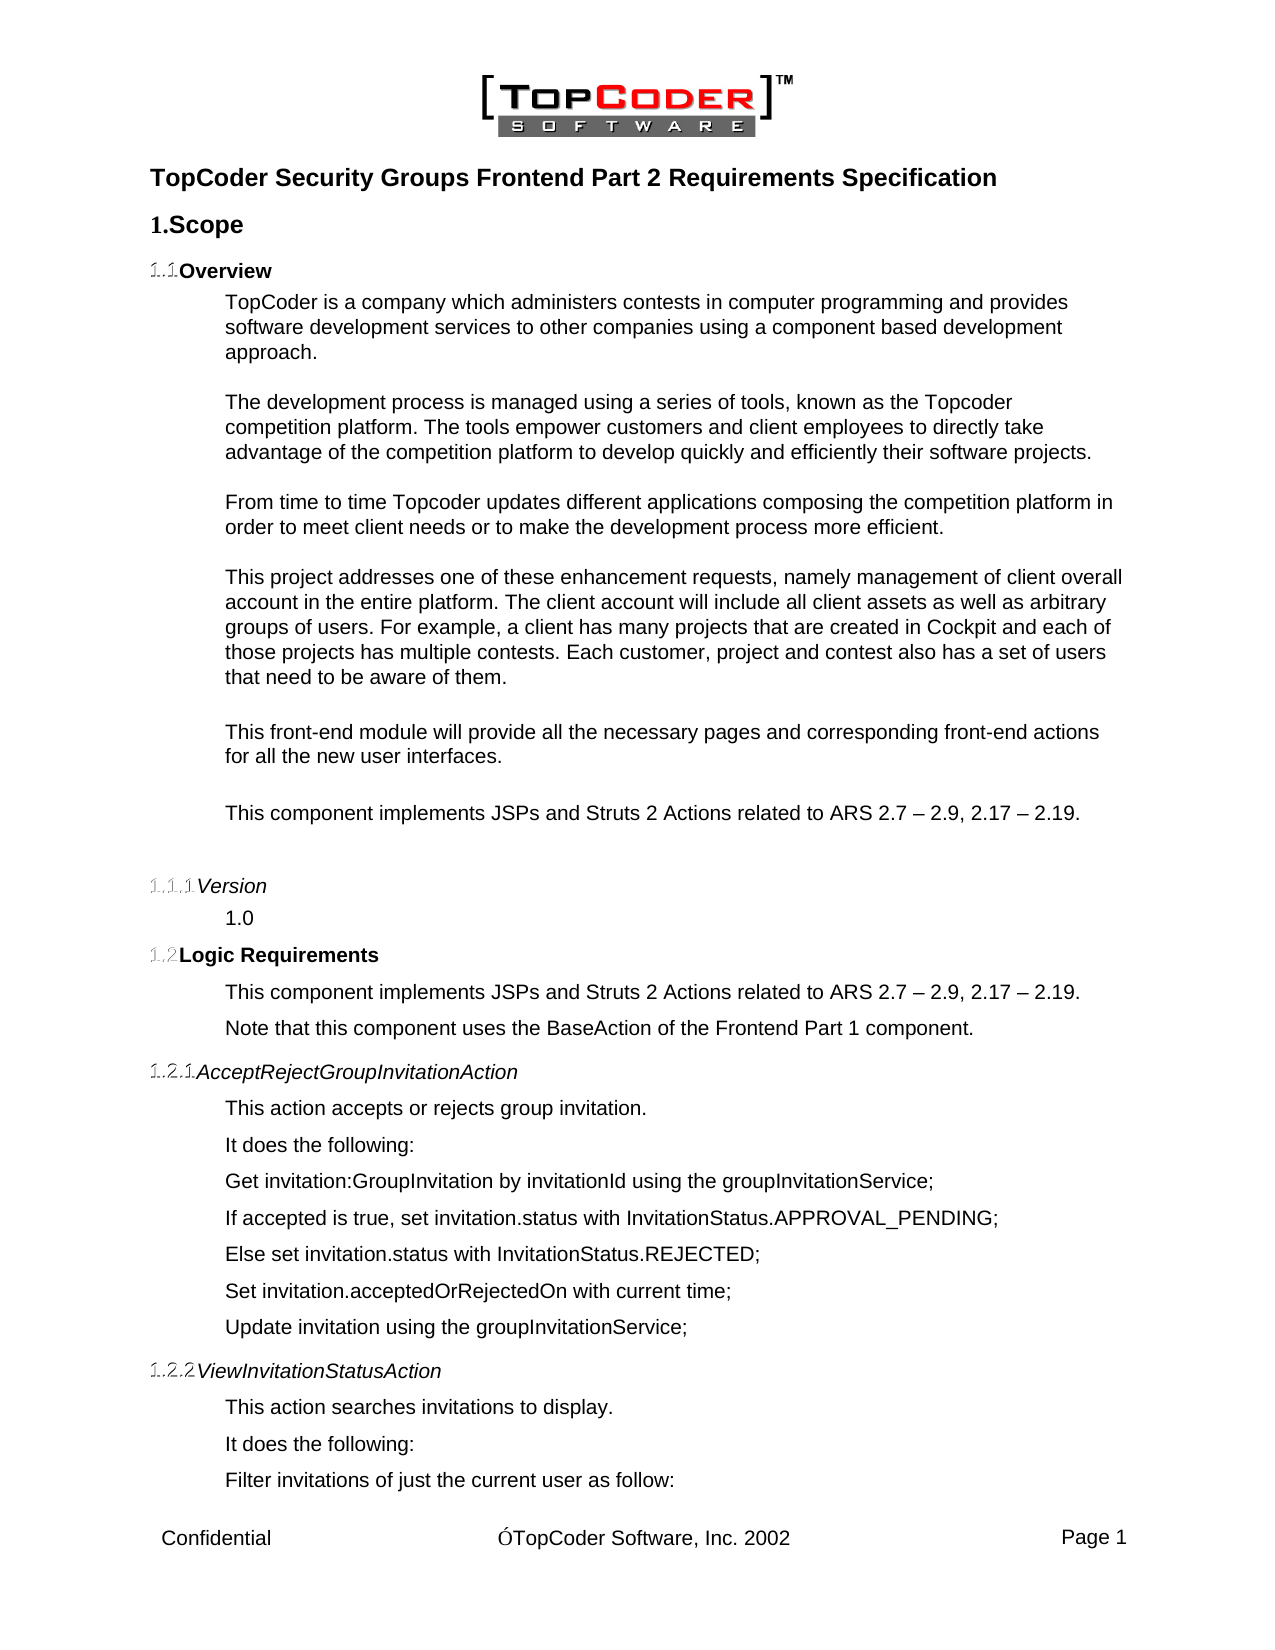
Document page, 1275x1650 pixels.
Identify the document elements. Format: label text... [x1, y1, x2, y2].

subtitle Scope [150, 210, 1125, 239]
text This action accepts or rejects group invitation. [225, 1096, 1125, 1120]
text Else set invitation.status with InvitationStatus.REJECTED; [225, 1242, 1125, 1266]
subtitle ViewInvitationStatusAction [150, 1358, 1125, 1383]
text This project addresses one of these enhancement requests, namely management of client overall account in the entire platform. The client account will include all client assets as well as arbitrary groups of users. For example, a client has many projects that are created in Cockpit and each of those projects has multiple contests. Each customer, project and contest also has a set of users that need to be aware of them. [225, 564, 1125, 689]
text This action searches invitations to display. [225, 1395, 1125, 1419]
text 1.0 [225, 904, 1125, 929]
text Get invitation:GroupInvitation by invitationId using the groupInvitationService; [225, 1169, 1125, 1193]
text This component implements JSPs and Struts 2 Actions related to ARS 2.7 – 2.9, 2.17 – 2.19. [225, 799, 1125, 824]
text This front-end module will provide all the necessary pages and corresponding front-end actions for all the new user interfaces. [225, 720, 1125, 768]
text This component implements JSPs and Struts 2 Actions related to ARS 2.7 – 2.9, 2.17 – 2.19. [225, 979, 1125, 1003]
text It does the following: [225, 1432, 1125, 1456]
text If accepted is true, set invitation.status with InvitationStatus.APPROVAL_PENDING; [225, 1206, 1125, 1229]
subtitle TopCoder Security Groups Frontend Part 2 Requirements Specification [150, 162, 1125, 191]
text Update invitation using the groupInvitationService; [225, 1315, 1125, 1339]
text TopCoder is a company which administers contests in computer programming and provides software development services to other companies using a component based development approach. [225, 289, 1125, 364]
subtitle Version [150, 873, 1125, 898]
subtitle Overview [150, 258, 1125, 283]
subtitle Logic Requirements [150, 942, 1125, 967]
picture [482, 75, 793, 137]
subtitle AcceptRejectGroupInvitationAction [150, 1059, 1125, 1084]
text Filter invitations of just the current user as follow: [225, 1468, 1125, 1492]
text Set invitation.acceptedOrRejectedOn with current time; [225, 1278, 1125, 1302]
text It does the following: [225, 1133, 1125, 1157]
text Note that this component uses the BaseAction of the Frontend Part 1 component. [225, 1016, 1125, 1040]
text The development process is managed using a series of tools, known as the Topcoder competition platform. The tools empower customers and client employees to directly take advantage of the competition platform to develop quickly and efficiently their software projects. [225, 389, 1125, 464]
text From time to time Topcoder updates different applications composing the competition platform in order to meet client needs or to make the development process more efficient. [225, 489, 1125, 539]
